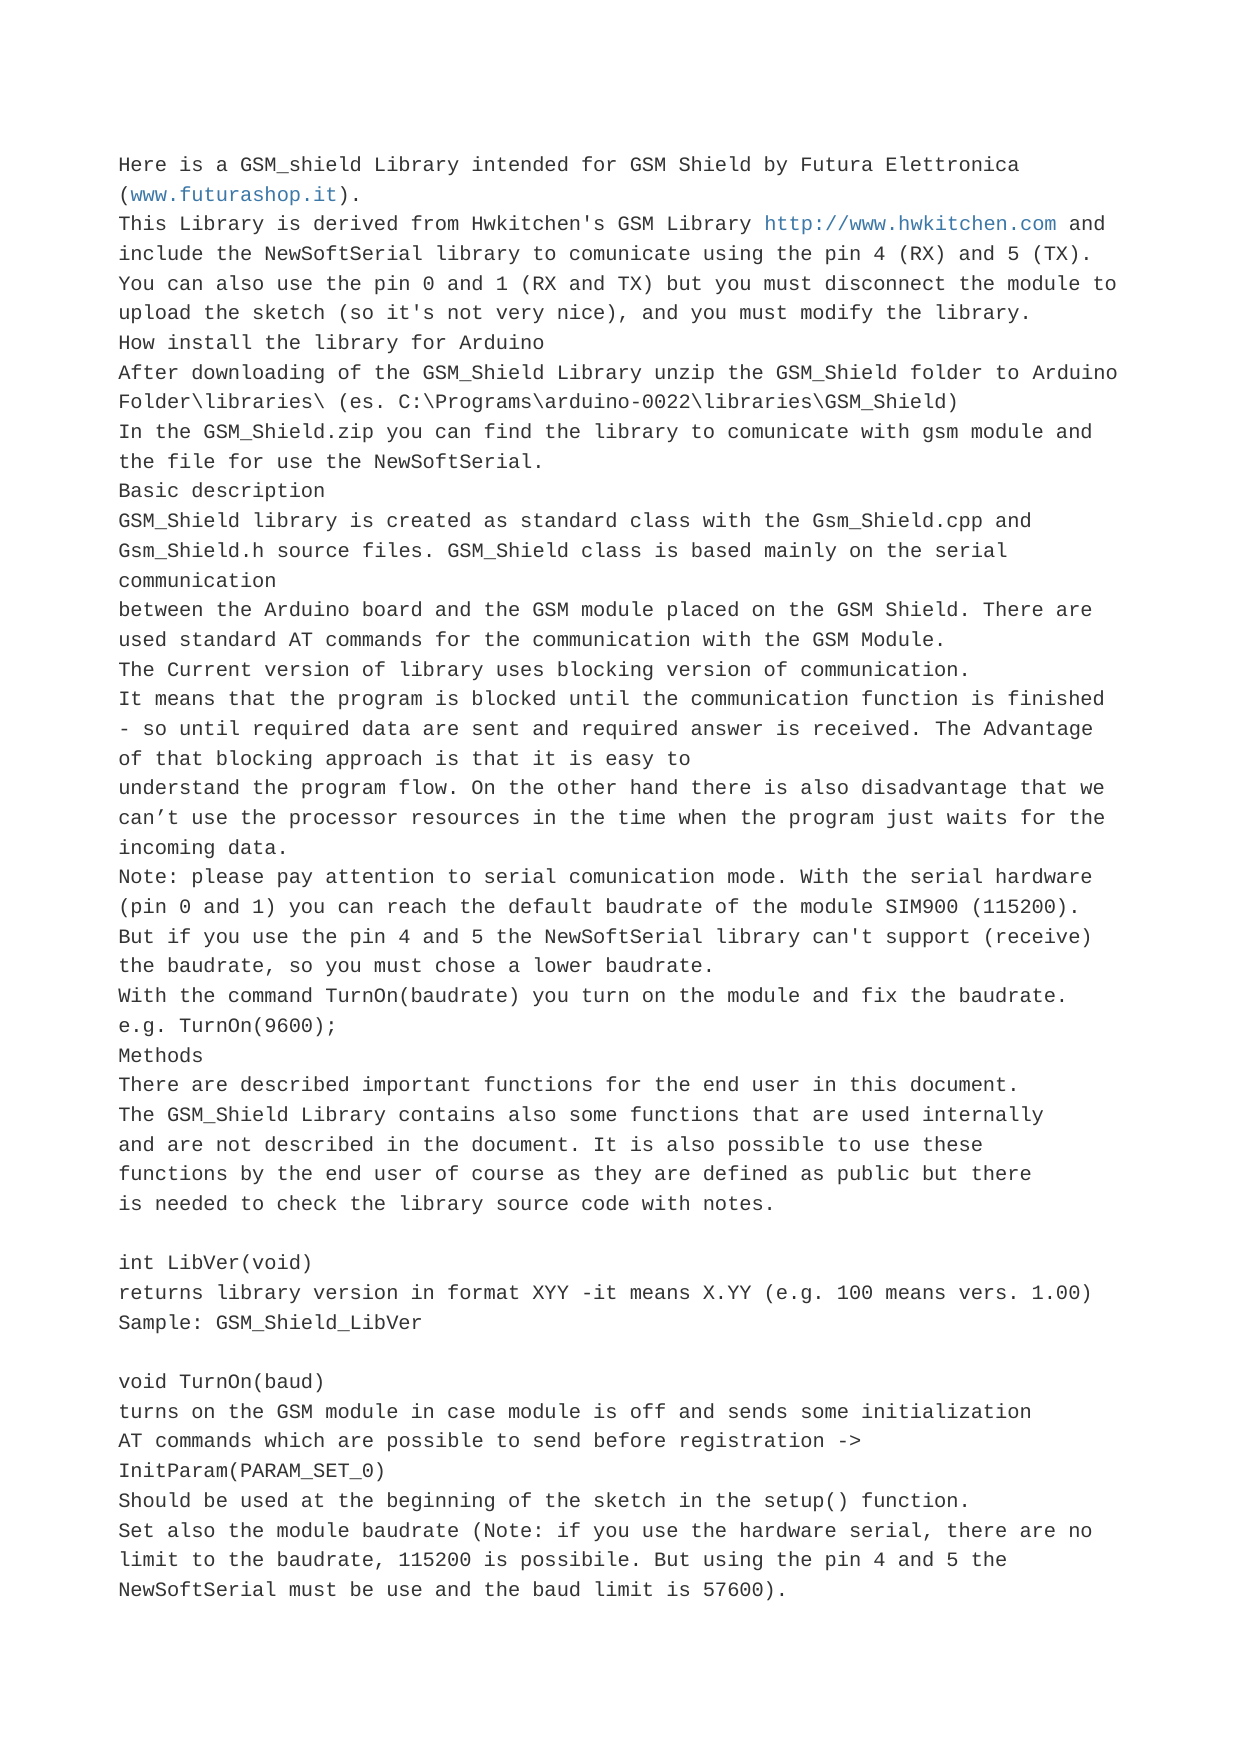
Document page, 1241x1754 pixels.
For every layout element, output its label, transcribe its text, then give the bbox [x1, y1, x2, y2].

text It means that the program is blocked until the communication function is finished - so until required data are sent and required answer is received. The Advantage of that blocking approach is that it is easy to [118, 682, 1122, 771]
text void TurnOn(baud) [118, 1335, 1122, 1395]
text between the Arduino board and the GSM module placed on the GSM Shield. There are used standard AT commands for the communication with the GSM Module. [118, 593, 1122, 652]
text In the GSM_Shield.zip you can find the library to comunicate with gsm module and the file for use the NewSoftSerial. [118, 415, 1122, 474]
text is needed to check the library source code with notes. [118, 1187, 1122, 1217]
text understand the program flow. On the other hand there is also disadvantage that we can’t use the processor resources in the time when the program just waits for the incoming data. [118, 771, 1122, 860]
text Folder\libraries\ (es. C:\Programs\arduino-0022\libraries\GSM_Shield) [118, 385, 1122, 415]
text After downloading of the GSM_Shield Library unzip the GSM_Shield folder to Arduino [118, 356, 1122, 385]
text Note: please pay attention to serial comunication mode. With the serial hardware (pin 0 and 1) you can reach the default baudrate of the module SIM900 (115200). But if you use the pin 4 and 5 the NewSoftSerial library can't support (receive) the baudrate, so you must chose a lower baudrate. [118, 860, 1122, 979]
text The GSM_Shield Library contains also some functions that are used internally [118, 1098, 1122, 1127]
text There are described important functions for the end user in this document. [118, 1068, 1122, 1098]
text returns library version in format XYY -it means X.YY (e.g. 100 means vers. 1.00) [118, 1276, 1122, 1306]
text turns on the GSM module in case module is off and sends some initialization AT commands which are possible to send before registration -> InitParam(PARAM_SET_0) [118, 1395, 1122, 1484]
text The Current version of library uses blocking version of communication. [118, 652, 1122, 682]
text functions by the end user of course as they are defined as public but there [118, 1157, 1122, 1187]
text int LibVer(void) [118, 1217, 1122, 1276]
text GSM_Shield library is created as standard class with the Gsm_Shield.cpp and Gsm_Shield.h source files. GSM_Shield class is based mainly on the serial communication [118, 504, 1122, 593]
text Methods [118, 1038, 1122, 1068]
text and are not described in the document. It is also possible to use these [118, 1127, 1122, 1157]
text Sample: GSM_Shield_LibVer [118, 1306, 1122, 1335]
text With the command TurnOn(baudrate) you turn on the module and fix the baudrate. e.g. TurnOn(9600); [118, 979, 1122, 1038]
text This Library is derived from Hwkitchen's GSM Library http://www.hwkitchen.com and include the NewSoftSerial library to comunicate using the pin 4 (RX) and 5 (TX). [118, 207, 1122, 267]
text How install the library for Arduino [118, 326, 1122, 356]
text Here is a GSM_shield Library intended for GSM Shield by Futura Elettronica (www.futurashop.it). [118, 118, 1122, 207]
text You can also use the pin 0 and 1 (RX and TX) but you must disconnect the module to upload the sketch (so it's not very nice), and you must modify the library. [118, 267, 1122, 326]
text Basic description [118, 474, 1122, 504]
text Should be used at the beginning of the sketch in the setup() function. [118, 1484, 1122, 1513]
text Set also the module baudrate (Note: if you use the hardware serial, there are no limit to the baudrate, 115200 is possibile. But using the pin 4 and 5 the NewSoftSerial must be use and the baud limit is 57600). [118, 1513, 1122, 1602]
